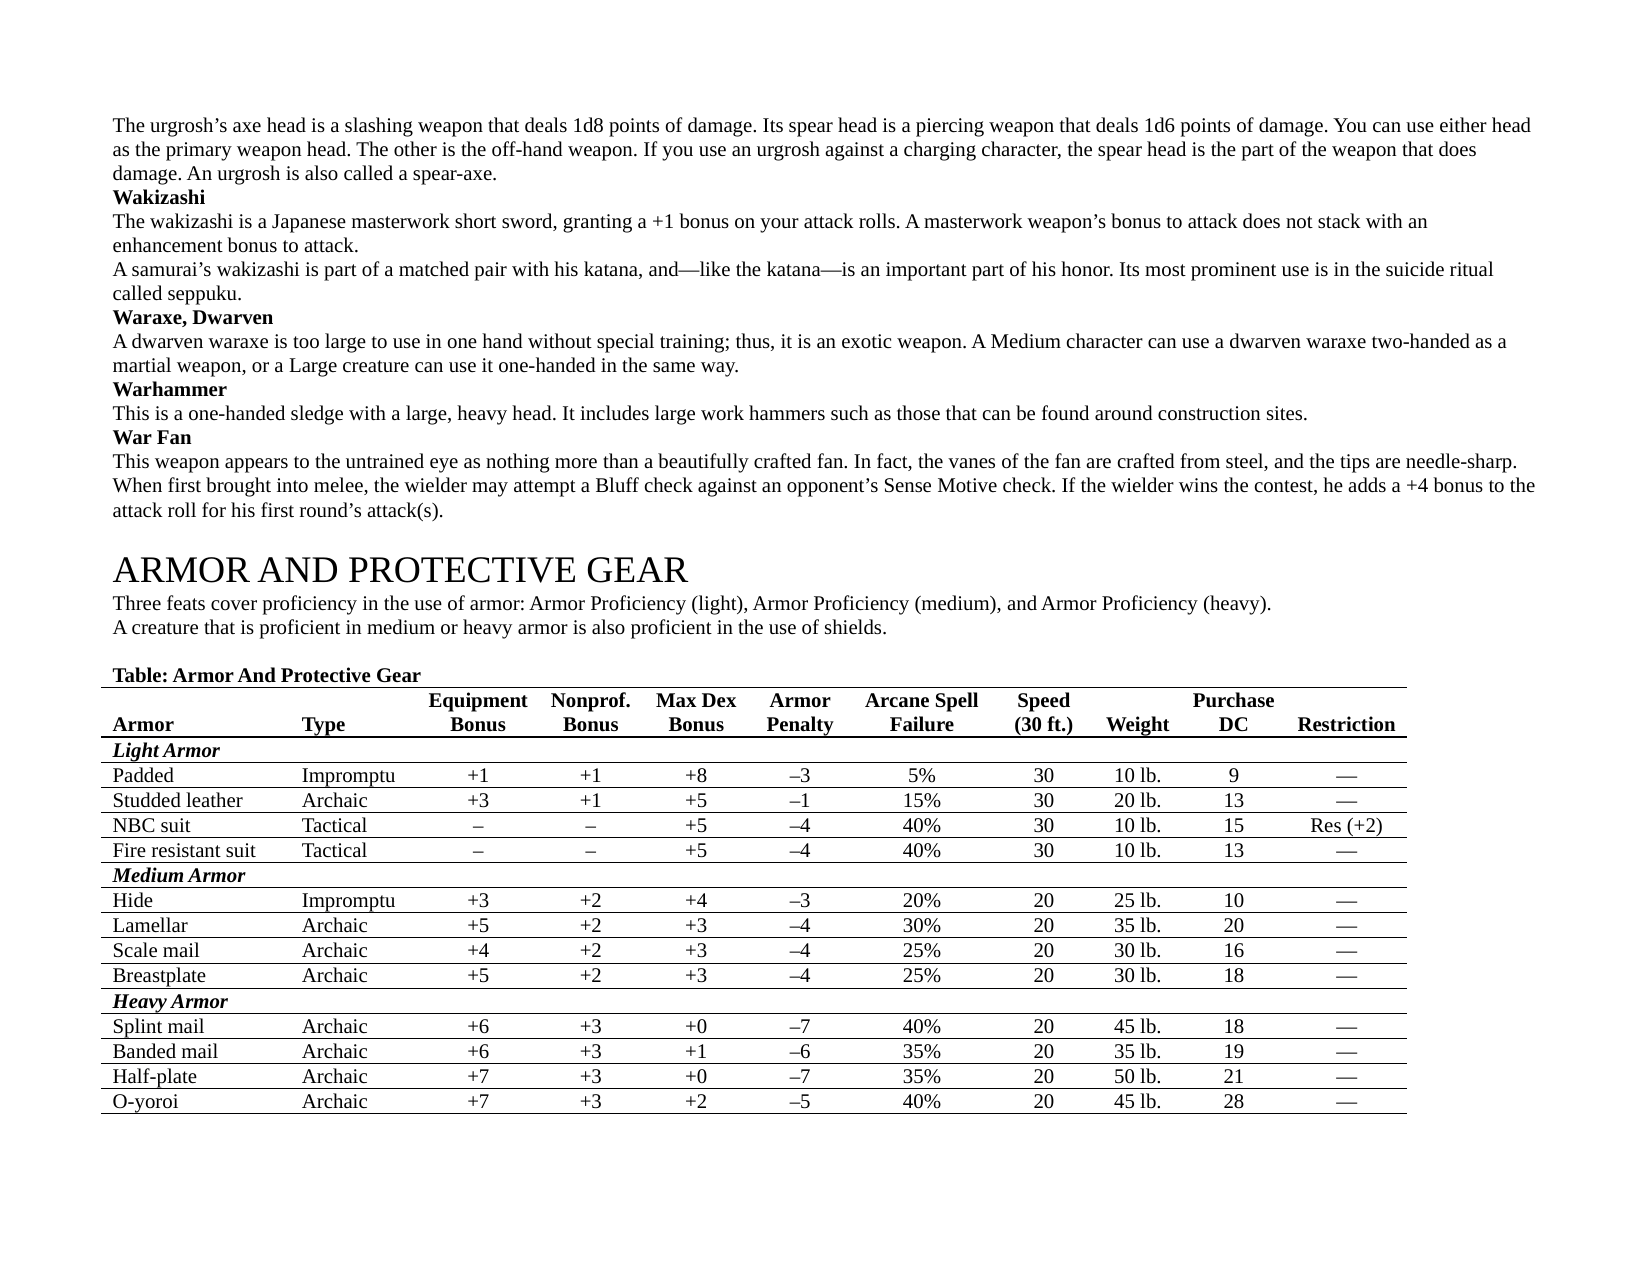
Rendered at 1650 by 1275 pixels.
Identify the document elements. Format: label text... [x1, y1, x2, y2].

table_cell [1094, 989, 1181, 1013]
table_cell +2 [539, 888, 642, 912]
table_cell 50 lb. [1094, 1064, 1181, 1088]
table_cell Hide [101, 888, 290, 912]
table_cell 20 [994, 964, 1094, 987]
table_cell 25% [850, 964, 993, 987]
table_cell Archaic [290, 1089, 417, 1113]
table_cell +8 [642, 763, 750, 787]
table_cell 15% [850, 788, 993, 812]
table_cell Archaic [290, 1014, 417, 1038]
text War Fan [112, 425, 1537, 449]
table_cell 20 [994, 938, 1094, 962]
table_cell Weight [1094, 688, 1181, 736]
table_cell – [539, 838, 642, 862]
table_cell Type [290, 688, 417, 736]
table_cell +1 [539, 788, 642, 812]
table_cell +3 [642, 938, 750, 962]
table_cell 40% [850, 1089, 993, 1113]
table_cell 30 [994, 838, 1094, 862]
table_cell 30 [994, 788, 1094, 812]
table_cell 10 lb. [1094, 813, 1181, 837]
table_cell –4 [750, 813, 850, 837]
table_cell Padded [101, 763, 290, 787]
table_cell [750, 738, 850, 762]
table_cell — [1286, 1014, 1407, 1038]
table_cell 18 [1181, 1014, 1286, 1038]
table_cell 19 [1181, 1039, 1286, 1063]
table_cell – [539, 813, 642, 837]
text A samurai’s wakizashi is part of a matched pair with his katana, and—like the katana—is an important part of his honor. Its most prominent use is in the suicide ritual called seppuku. [112, 257, 1537, 305]
table_cell –4 [750, 964, 850, 987]
table_cell +3 [539, 1039, 642, 1063]
table_cell [850, 738, 993, 762]
table_cell +4 [417, 938, 539, 962]
table_cell [642, 738, 750, 762]
table_cell +5 [642, 813, 750, 837]
table_cell Archaic [290, 1039, 417, 1063]
table_cell 25 lb. [1094, 888, 1181, 912]
table_cell 16 [1181, 938, 1286, 962]
table_cell –6 [750, 1039, 850, 1063]
table_cell Light Armor [101, 738, 290, 762]
table_cell [290, 738, 417, 762]
table_cell 25% [850, 938, 993, 962]
table_cell [1181, 738, 1286, 762]
table_cell [850, 863, 993, 887]
table_cell 10 lb. [1094, 763, 1181, 787]
table_cell [1181, 863, 1286, 887]
table_cell +3 [417, 788, 539, 812]
table_cell 35% [850, 1039, 993, 1063]
table_cell 20 [994, 888, 1094, 912]
table_cell [417, 989, 539, 1013]
table_cell 30% [850, 913, 993, 937]
table_cell 20 [994, 1064, 1094, 1088]
table_cell –7 [750, 1064, 850, 1088]
table_cell –3 [750, 763, 850, 787]
table_cell +1 [642, 1039, 750, 1063]
table_cell +1 [417, 763, 539, 787]
table_cell 5% [850, 763, 993, 787]
text Waraxe, Dwarven [112, 305, 1537, 329]
table_cell Studded leather [101, 788, 290, 812]
table_cell 30 lb. [1094, 938, 1181, 962]
text The urgrosh’s axe head is a slashing weapon that deals 1d8 points of damage. Its spear head is a piercing weapon that deals 1d6 points of damage. You can use either head as the primary weapon head. The other is the off-hand weapon. If you use an urgrosh against a charging character, the spear head is the part of the weapon that does damage. An urgrosh is also called a spear-axe. [112, 112, 1537, 185]
table_cell – [417, 813, 539, 837]
table_cell Armor [101, 688, 290, 736]
table_cell Lamellar [101, 913, 290, 937]
table_cell +3 [642, 913, 750, 937]
table_cell [290, 863, 417, 887]
table_cell 30 [994, 763, 1094, 787]
table_cell +5 [417, 964, 539, 987]
table_cell Archaic [290, 938, 417, 962]
table_cell 15 [1181, 813, 1286, 837]
table_cell 45 lb. [1094, 1014, 1181, 1038]
table_cell O-yoroi [101, 1089, 290, 1113]
table_cell [1094, 738, 1181, 762]
table_cell — [1286, 1089, 1407, 1113]
text A creature that is proficient in medium or heavy armor is also proficient in the use of shields. [112, 615, 1537, 639]
text Three feats cover proficiency in the use of armor: Armor Proficiency (light), Armor Proficiency (medium), and Armor Proficiency (heavy). [112, 591, 1537, 615]
table_cell 10 [1181, 888, 1286, 912]
table_cell +3 [642, 964, 750, 987]
table_cell Heavy Armor [101, 989, 290, 1013]
table_cell Medium Armor [101, 863, 290, 887]
table_cell Banded mail [101, 1039, 290, 1063]
table_cell Tactical [290, 813, 417, 837]
text A dwarven waraxe is too large to use in one hand without special training; thus, it is an exotic weapon. A Medium character can use a dwarven waraxe two-handed as a martial weapon, or a Large creature can use it one-handed in the same way. [112, 329, 1537, 377]
table_cell [417, 863, 539, 887]
table_cell — [1286, 938, 1407, 962]
table_cell [1286, 863, 1407, 887]
table_cell 40% [850, 1014, 993, 1038]
table_cell Archaic [290, 964, 417, 987]
table_cell 21 [1181, 1064, 1286, 1088]
table_cell Nonprof. Bonus [539, 688, 642, 736]
table_cell [539, 738, 642, 762]
table_cell –4 [750, 838, 850, 862]
table_cell +0 [642, 1014, 750, 1038]
table_cell 20 [994, 913, 1094, 937]
table_cell 35 lb. [1094, 1039, 1181, 1063]
table_cell 20 [994, 1014, 1094, 1038]
table_cell +2 [539, 913, 642, 937]
table_cell 45 lb. [1094, 1089, 1181, 1113]
table_cell — [1286, 788, 1407, 812]
table_cell –3 [750, 888, 850, 912]
table_cell +3 [539, 1014, 642, 1038]
table_cell Restriction [1286, 688, 1407, 736]
table_cell Scale mail [101, 938, 290, 962]
table_cell 18 [1181, 964, 1286, 987]
table_cell –5 [750, 1089, 850, 1113]
table_cell 13 [1181, 838, 1286, 862]
table_cell [994, 989, 1094, 1013]
table_header Table: Armor And Protective Gear [101, 663, 1407, 687]
table_cell Equipment Bonus [417, 688, 539, 736]
table_cell [850, 989, 993, 1013]
table_cell Armor Penalty [750, 688, 850, 736]
table_cell Archaic [290, 1064, 417, 1088]
table_cell +5 [642, 788, 750, 812]
table_cell +3 [417, 888, 539, 912]
table_cell +2 [642, 1089, 750, 1113]
table_cell +5 [642, 838, 750, 862]
table_cell Half-plate [101, 1064, 290, 1088]
table_cell Purchase DC [1181, 688, 1286, 736]
table_cell [994, 738, 1094, 762]
table_cell 20 [994, 1039, 1094, 1063]
table_cell — [1286, 888, 1407, 912]
table_cell Impromptu [290, 763, 417, 787]
table_cell — [1286, 1064, 1407, 1088]
table_cell +5 [417, 913, 539, 937]
text This is a one-handed sledge with a large, heavy head. It includes large work hammers such as those that can be found around construction sites. [112, 401, 1537, 425]
table_cell +7 [417, 1089, 539, 1113]
table_cell 35 lb. [1094, 913, 1181, 937]
table_cell Breastplate [101, 964, 290, 987]
table_cell [1181, 989, 1286, 1013]
table_cell +3 [539, 1089, 642, 1113]
table_cell +2 [539, 938, 642, 962]
table_cell [539, 863, 642, 887]
table_cell 20 [1181, 913, 1286, 937]
table_cell 20% [850, 888, 993, 912]
table_cell 40% [850, 813, 993, 837]
table_cell 28 [1181, 1089, 1286, 1113]
table_cell [642, 863, 750, 887]
table_cell 40% [850, 838, 993, 862]
table_cell 20 lb. [1094, 788, 1181, 812]
table_cell +4 [642, 888, 750, 912]
table_cell [1286, 738, 1407, 762]
table_cell 35% [850, 1064, 993, 1088]
table_cell — [1286, 964, 1407, 987]
table_cell Splint mail [101, 1014, 290, 1038]
table_cell –7 [750, 1014, 850, 1038]
table_cell [417, 738, 539, 762]
table_cell Speed (30 ft.) [994, 688, 1094, 736]
table_cell +6 [417, 1039, 539, 1063]
table_cell 30 lb. [1094, 964, 1181, 987]
table_cell — [1286, 763, 1407, 787]
text Wakizashi [112, 185, 1537, 209]
table_cell [750, 863, 850, 887]
table_cell Archaic [290, 913, 417, 937]
table_cell — [1286, 838, 1407, 862]
table_cell +6 [417, 1014, 539, 1038]
table_cell [1094, 863, 1181, 887]
table_cell +0 [642, 1064, 750, 1088]
table_cell 20 [994, 1089, 1094, 1113]
text This weapon appears to the untrained eye as nothing more than a beautifully crafted fan. In fact, the vanes of the fan are crafted from steel, and the tips are needle-sharp. When first brought into melee, the wielder may attempt a Bluff check against an opponent’s Sense Motive check. If the wielder wins the contest, he adds a +4 bonus to the attack roll for his first round’s attack(s). [112, 449, 1537, 522]
table_cell +1 [539, 763, 642, 787]
table_cell – [417, 838, 539, 862]
table_cell 30 [994, 813, 1094, 837]
table_cell +7 [417, 1064, 539, 1088]
table_cell [994, 863, 1094, 887]
table_cell 10 lb. [1094, 838, 1181, 862]
table_cell +3 [539, 1064, 642, 1088]
table_cell Max Dex Bonus [642, 688, 750, 736]
text Warhammer [112, 377, 1537, 401]
table_cell [290, 989, 417, 1013]
table_cell Fire resistant suit [101, 838, 290, 862]
table_cell [750, 989, 850, 1013]
table_cell +2 [539, 964, 642, 987]
table_cell Tactical [290, 838, 417, 862]
text The wakizashi is a Japanese masterwork short sword, granting a +1 bonus on your attack rolls. A masterwork weapon’s bonus to attack does not stack with an enhancement bonus to attack. [112, 209, 1537, 257]
table_cell — [1286, 1039, 1407, 1063]
table_cell –4 [750, 913, 850, 937]
table_cell Res (+2) [1286, 813, 1407, 837]
table_cell 9 [1181, 763, 1286, 787]
table_cell [642, 989, 750, 1013]
table_cell [1286, 989, 1407, 1013]
table_cell — [1286, 913, 1407, 937]
subtitle ARMOR AND PROTECTIVE GEAR [112, 548, 1537, 591]
table_cell –1 [750, 788, 850, 812]
table_cell –4 [750, 938, 850, 962]
table_cell Impromptu [290, 888, 417, 912]
table_cell [539, 989, 642, 1013]
table_cell NBC suit [101, 813, 290, 837]
table_cell Archaic [290, 788, 417, 812]
table_cell Arcane Spell Failure [850, 688, 993, 736]
table_cell 13 [1181, 788, 1286, 812]
